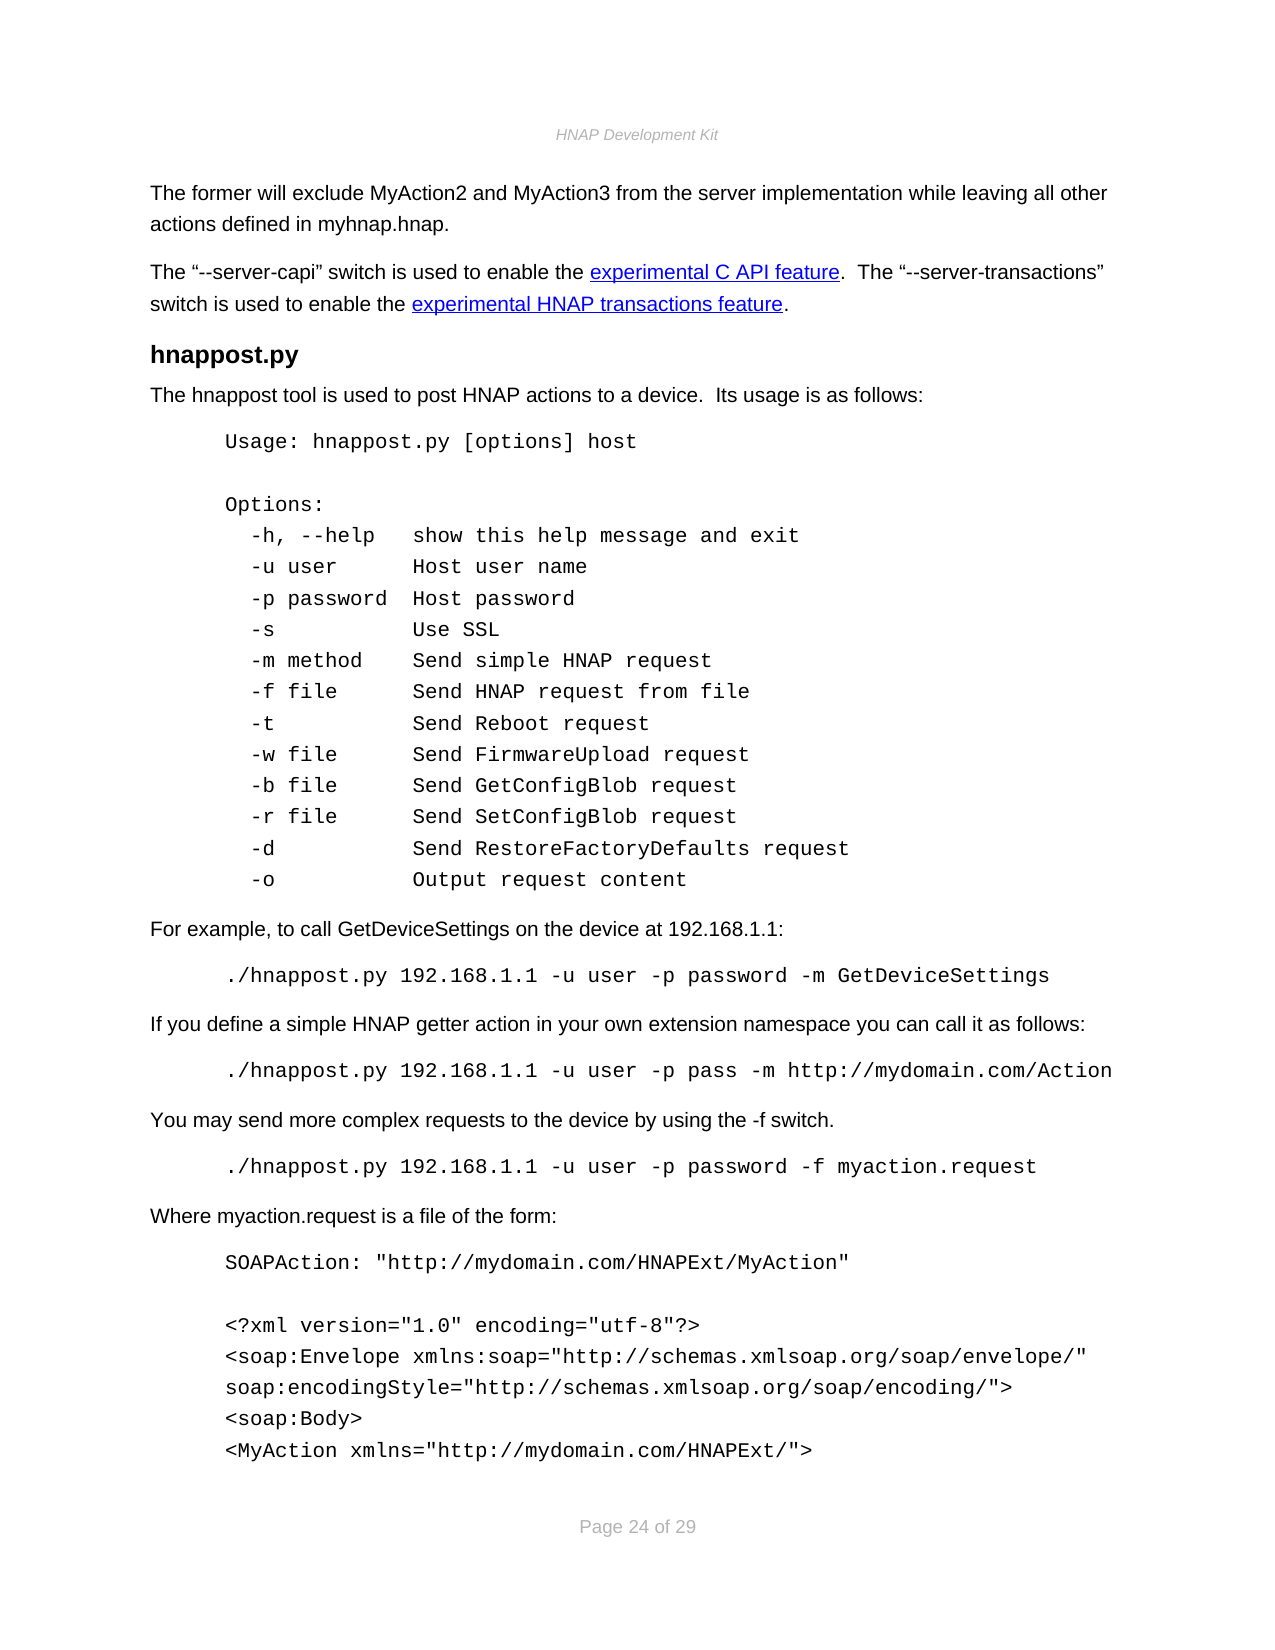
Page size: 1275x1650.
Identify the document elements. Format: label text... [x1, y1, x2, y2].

text You may send more complex requests to the device by using the -f switch. [150, 1101, 1125, 1132]
text ./hnappost.py 192.168.1.1 -u user -p password -m GetDeviceSettings [225, 957, 1125, 988]
text ./hnappost.py 192.168.1.1 -u user -p pass -m http://mydomain.com/Action [225, 1053, 1125, 1084]
text ./hnappost.py 192.168.1.1 -u user -p password -f myaction.request [225, 1149, 1125, 1180]
text The former will exclude MyAction2 and MyAction3 from the server implementation while leaving all other actions defined in myhnap.hnap. [150, 174, 1125, 236]
text SOAPAction: "http://mydomain.com/HNAPExt/MyAction" <?xml version="1.0" encoding="utf-8"?> <soap:Envelope xmlns:soap="http://schemas.xmlsoap.org/soap/envelope/" soap:encodingStyle="http://schemas.xmlsoap.org/soap/encoding/"> <soap:Body> <MyAction xmlns="http://mydomain.com/HNAPExt/"> [225, 1244, 1125, 1463]
text The “--server-capi” switch is used to enable the experimental C API feature. The “--server-transactions” switch is used to enable the experimental HNAP transactions feature. [150, 253, 1125, 315]
subtitle hnappost.py [150, 340, 1162, 369]
text Usage: hnappost.py [options] host Options: -h, --help show this help message and exit -u user Host user name -p password Host password -s Use SSL -m method Send simple HNAP request -f file Send HNAP request from file -t Send Reboot request -w file Send FirmwareUpload request -b file Send GetConfigBlob request -r file Send SetConfigBlob request -d Send RestoreFactoryDefaults request -o Output request content [225, 424, 1125, 892]
text If you define a simple HNAP getter action in your own extension namespace you can call it as follows: [150, 1005, 1125, 1036]
text The hnappost tool is used to post HNAP actions to a device. Its usage is as follows: [150, 376, 1125, 407]
text Where myaction.request is a file of the form: [150, 1197, 1125, 1228]
text For example, to call GetDeviceSettings on the device at 192.168.1.1: [150, 909, 1125, 940]
